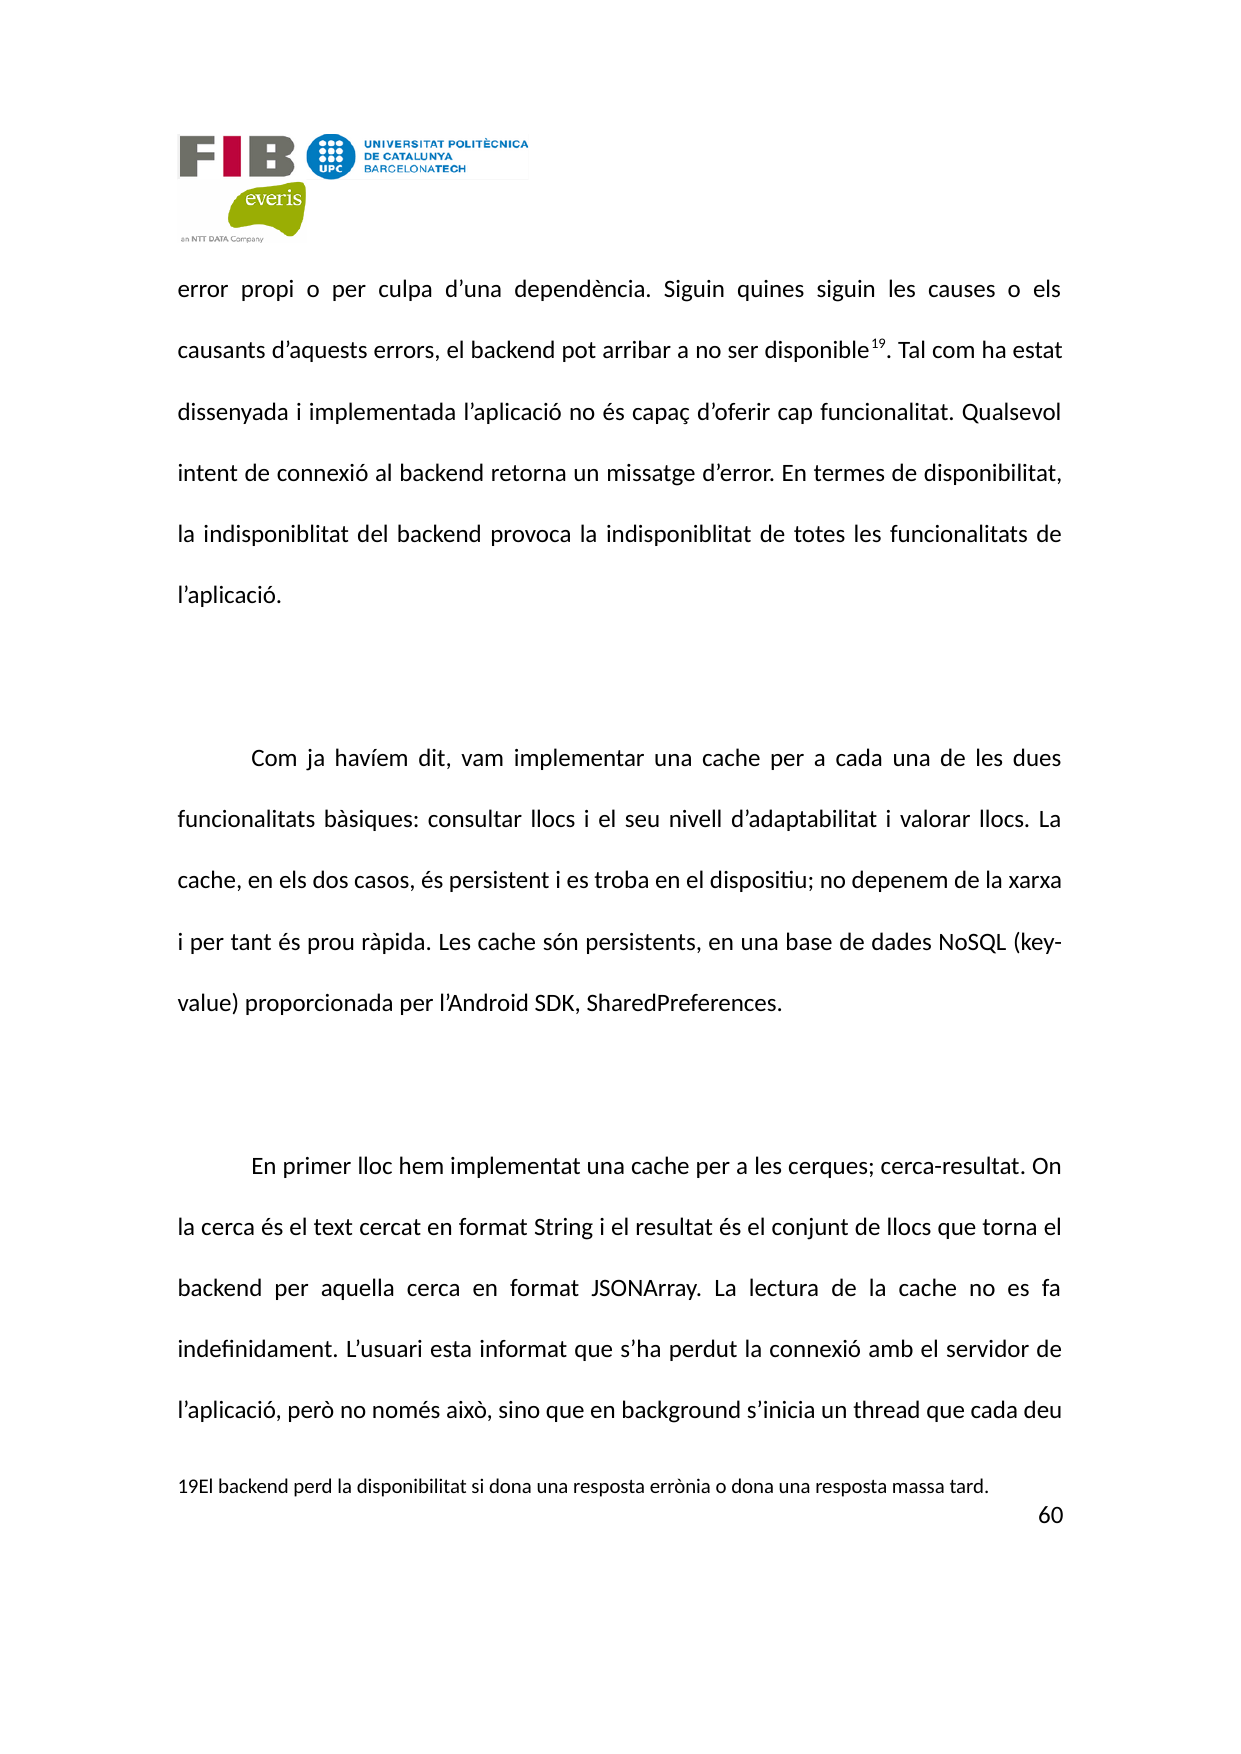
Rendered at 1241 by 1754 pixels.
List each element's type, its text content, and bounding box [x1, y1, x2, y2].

picture [177, 134, 529, 243]
text error propi o per culpa d’una dependència. Siguin quines siguin les causes o els causants d’aquests errors, el backend pot arribar a no ser disponible. Tal com ha estat dissenyada i implementada l’aplicació no és capaç d’oferir cap funcionalitat. Qualsevol intent de connexió al backend retorna un missatge d’error. En termes de disponibilitat, la indisponiblitat del backend provoca la indisponiblitat de totes les funcionalitats de l’aplicació. [177, 273, 1063, 609]
text El backend perd la disponibilitat si dona una resposta errònia o dona una resposta massa tard. [177, 1473, 1063, 1499]
text En primer lloc hem implementat una cache per a les cerques; cerca-resultat. On la cerca és el text cercat en format String i el resultat és el conjunt de llocs que torna el backend per aquella cerca en format JSONArray. La lectura de la cache no es fa indefinidament. L’usuari esta informat que s’ha perdut la connexió amb el servidor de l’aplicació, però no només això, sino que en background s’inicia un thread que cada deu [177, 1150, 1063, 1425]
text Com ja havíem dit, vam implementar una cache per a cada una de les dues funcionalitats bàsiques: consultar llocs i el seu nivell d’adaptabilitat i valorar llocs. La cache, en els dos casos, és persistent i es troba en el dispositiu; no depenem de la xarxa i per tant és prou ràpida. Les cache són persistents, en una base de dades NoSQL (key-value) proporcionada per l’Android SDK, SharedPreferences. [177, 742, 1063, 1017]
